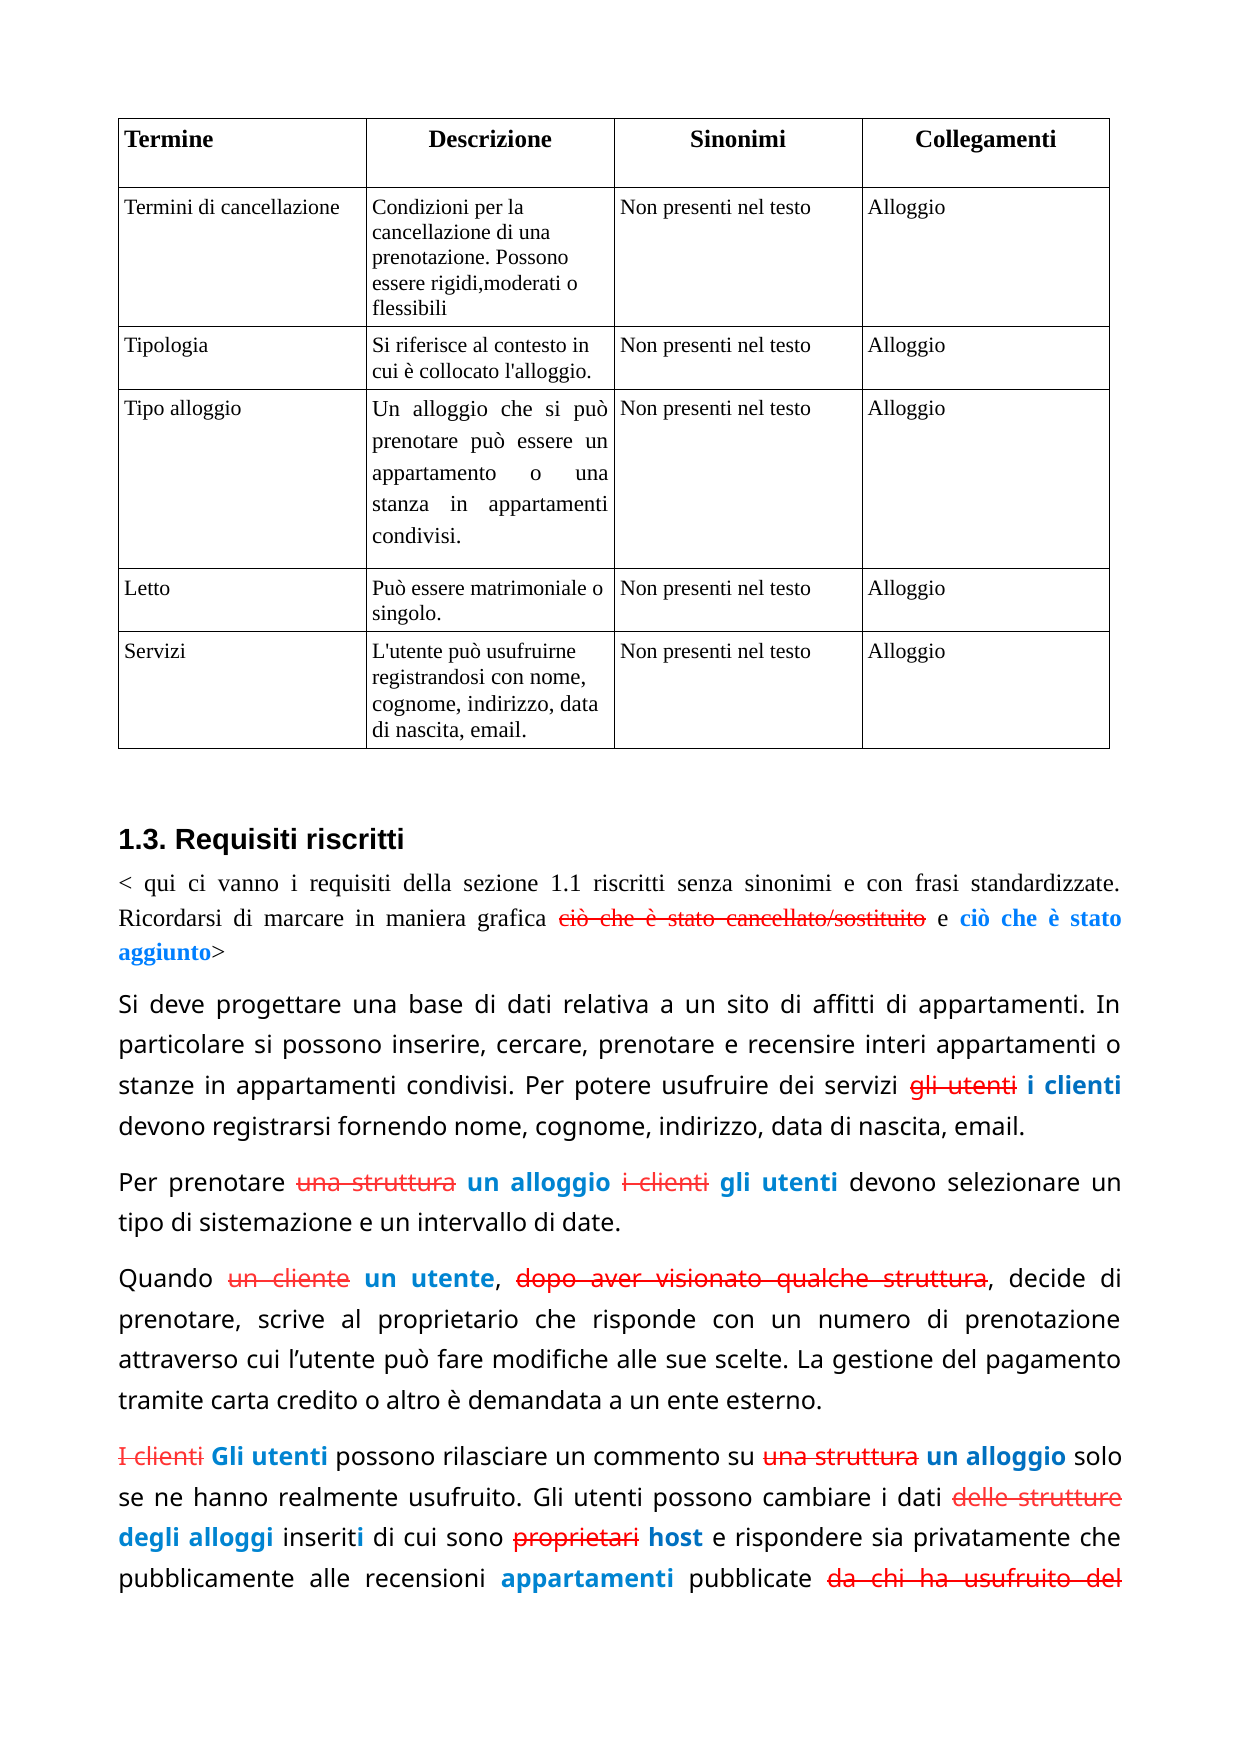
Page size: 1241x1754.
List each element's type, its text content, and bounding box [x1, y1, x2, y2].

table_cell Non presenti nel testo [615, 569, 862, 631]
table_cell Non presenti nel testo [615, 327, 862, 389]
table_cell Tipo alloggio [119, 390, 366, 568]
table_header Termine [119, 119, 366, 187]
text I clienti Gli utenti possono rilasciare un commento su una struttura un alloggio solo se ne hanno realmente usufruito. Gli utenti possono cambiare i dati delle strutture degli alloggi inseriti di cui sono proprietari host e rispondere sia privatamente che pubblicamente alle recensioni appartamenti pubblicate da chi ha usufruito del [118, 1438, 1122, 1595]
text Quando un cliente un utente, dopo aver visionato qualche struttura, decide di prenotare, scrive al proprietario che risponde con un numero di prenotazione attraverso cui l’utente può fare modifiche alle sue scelte. La gestione del pagamento tramite carta credito o altro è demandata a un ente esterno. [118, 1260, 1122, 1417]
table_cell Tipologia [119, 327, 366, 389]
table_cell Alloggio [863, 632, 1109, 748]
table_cell Alloggio [863, 390, 1109, 568]
subtitle 1.3. Requisiti riscritti [118, 822, 1122, 856]
table_cell Alloggio [863, 188, 1109, 326]
table_cell Alloggio [863, 569, 1109, 631]
table_header Collegamenti [863, 119, 1109, 187]
table_cell Non presenti nel testo [615, 632, 862, 748]
table_cell Non presenti nel testo [615, 188, 862, 326]
table_cell Non presenti nel testo [615, 390, 862, 568]
table_cell Termini di cancellazione [119, 188, 366, 326]
table_cell L'utente può usufruirne registrandosi con nome, cognome, indirizzo, data di nascita, email. [367, 632, 614, 748]
table_cell Alloggio [863, 327, 1109, 389]
table_cell Un alloggio che si può prenotare può essere un appartamento o una stanza in appartamenti condivisi. [367, 390, 614, 568]
table_header Descrizione [367, 119, 614, 187]
table_cell Condizioni per la cancellazione di una prenotazione. Possono essere rigidi,moderati o flessibili [367, 188, 614, 326]
table_cell Letto [119, 569, 366, 631]
table_cell Si riferisce al contesto in cui è collocato l'alloggio. [367, 327, 614, 389]
text Si deve progettare una base di dati relativa a un sito di affitti di appartamenti. In particolare si possono inserire, cercare, prenotare e recensire interi appartamenti o stanze in appartamenti condivisi. Per potere usufruire dei servizi gli utenti i clienti devono registrarsi fornendo nome, cognome, indirizzo, data di nascita, email. [118, 986, 1122, 1143]
table_header Sinonimi [615, 119, 862, 187]
table_cell Servizi [119, 632, 366, 748]
text < qui ci vanno i requisiti della sezione 1.1 riscritti senza sinonimi e con frasi standardizzate. Ricordarsi di marcare in maniera grafica ciò che è stato cancellato/sostituito e ciò che è stato aggiunto> [118, 868, 1122, 966]
text Per prenotare una struttura un alloggio i clienti gli utenti devono selezionare un tipo di sistemazione e un intervallo di date. [118, 1164, 1122, 1239]
table_cell Può essere matrimoniale o singolo. [367, 569, 614, 631]
